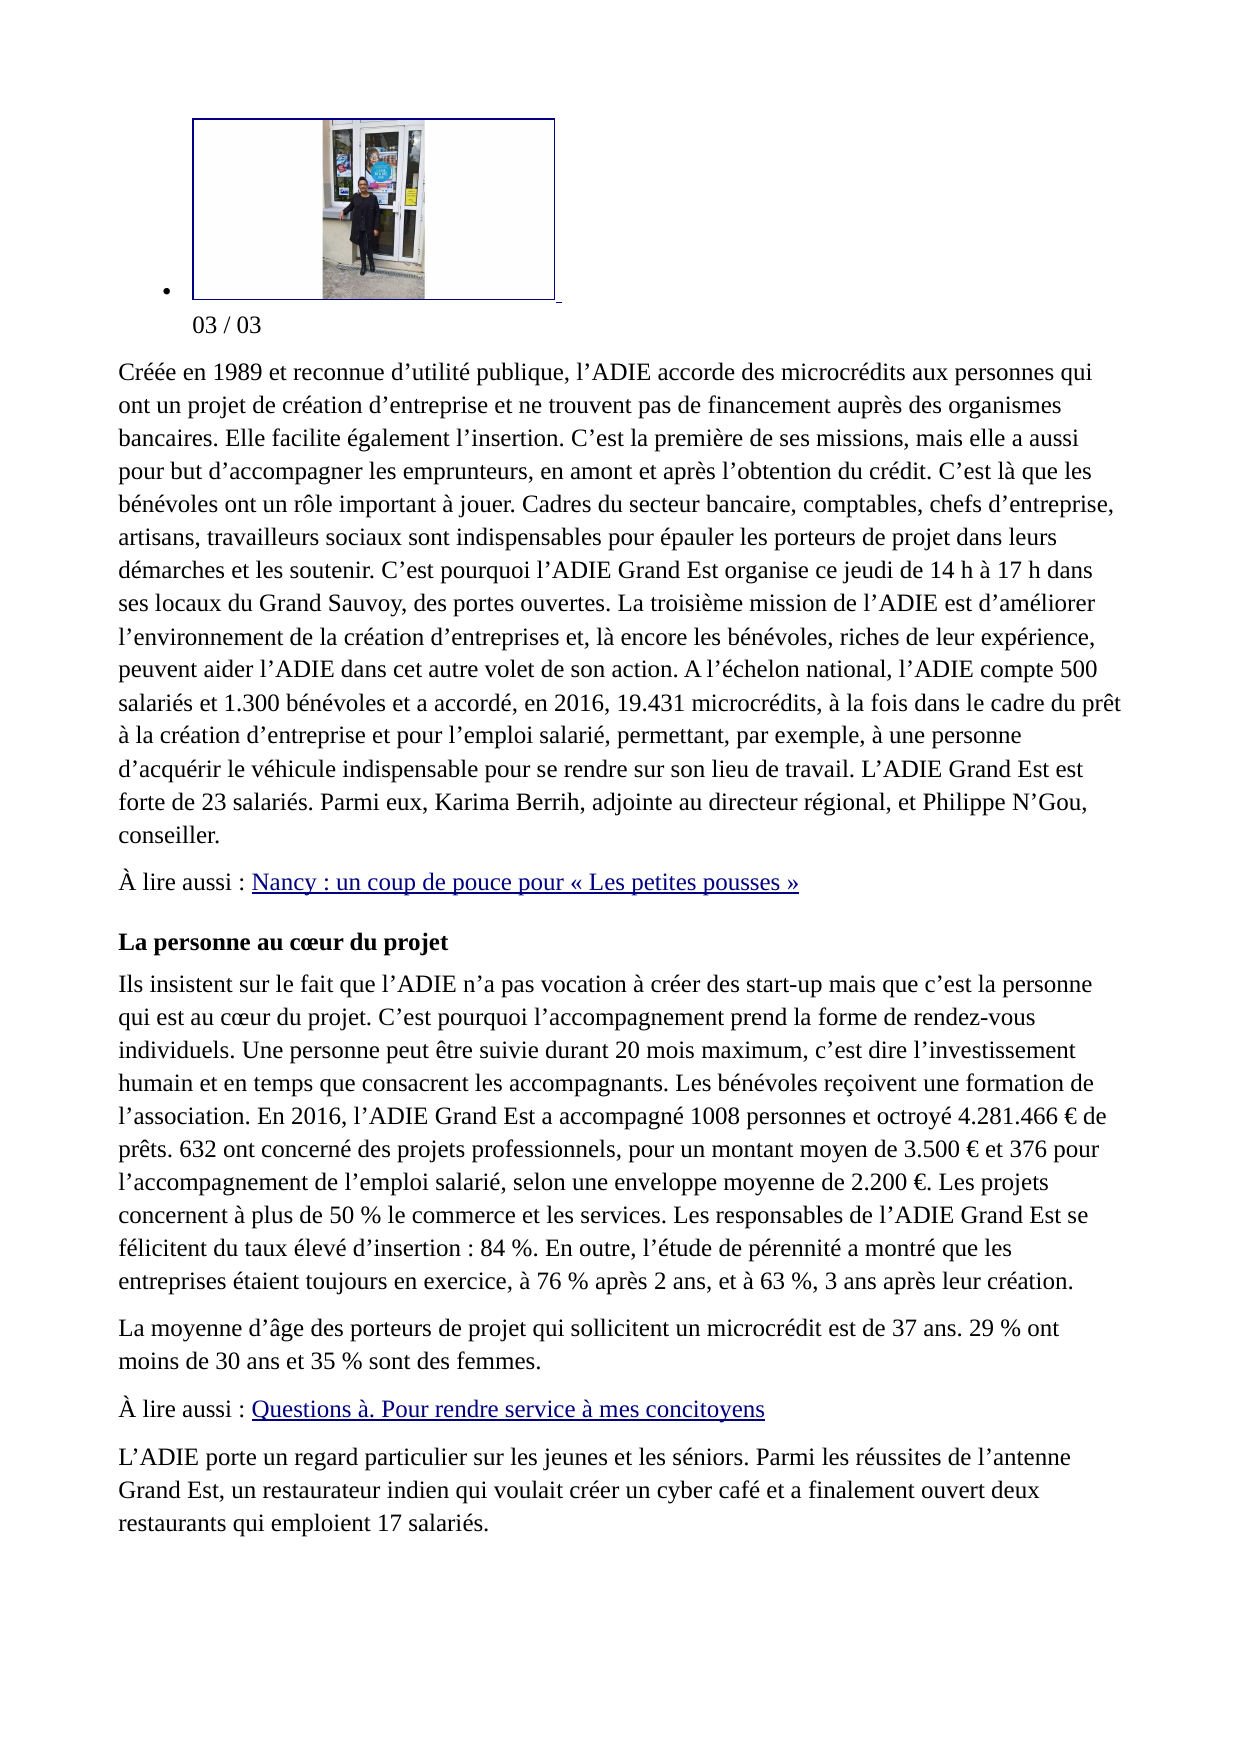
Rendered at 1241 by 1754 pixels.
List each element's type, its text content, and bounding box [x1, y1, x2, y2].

text Créée en 1989 et reconnue d’utilité publique, l’ADIE accorde des microcrédits aux personnes qui ont un projet de création d’entreprise et ne trouvent pas de financement auprès des organismes bancaires. Elle facilite également l’insertion. C’est la première de ses missions, mais elle a aussi pour but d’accompagner les emprunteurs, en amont et après l’obtention du crédit. C’est là que les bénévoles ont un rôle important à jouer. Cadres du secteur bancaire, comptables, chefs d’entreprise, artisans, travailleurs sociaux sont indispensables pour épauler les porteurs de projet dans leurs démarches et les soutenir. C’est pourquoi l’ADIE Grand Est organise ce jeudi de 14 h à 17 h dans ses locaux du Grand Sauvoy, des portes ouvertes. La troisième mission de l’ADIE est d’améliorer l’environnement de la création d’entreprises et, là encore les bénévoles, riches de leur expérience, peuvent aider l’ADIE dans cet autre volet de son action. A l’échelon national, l’ADIE compte 500 salariés et 1.300 bénévoles et a accordé, en 2016, 19.431 microcrédits, à la fois dans le cadre du prêt à la création d’entreprise et pour l’emploi salarié, permettant, par exemple, à une personne d’acquérir le véhicule indispensable pour se rendre sur son lieu de travail. L’ADIE Grand Est est forte de 23 salariés. Parmi eux, Karima Berrih, adjointe au directeur régional, et Philippe N’Gou, conseiller. [118, 357, 1122, 848]
text L’ADIE porte un regard particulier sur les jeunes et les séniors. Parmi les réussites de l’antenne Grand Est, un restaurateur indien qui voulait créer un cyber café et a finalement ouvert deux restaurants qui emploient 17 salariés. [118, 1442, 1122, 1536]
list 03 / 03 [162, 310, 1122, 338]
subtitle La personne au cœur du projet [118, 927, 1122, 956]
text La moyenne d’âge des porteurs de projet qui sollicitent un microcrédit est de 37 ans. 29 % ont moins de 30 ans et 35 % sont des femmes. [118, 1313, 1122, 1375]
text À lire aussi : Questions à. Pour rendre service à mes concitoyens [118, 1394, 1122, 1423]
text À lire aussi : Nancy : un coup de pouce pour « Les petites pousses » [118, 867, 1122, 896]
picture [194, 120, 554, 299]
text Ils insistent sur le fait que l’ADIE n’a pas vocation à créer des start-up mais que c’est la personne qui est au cœur du projet. C’est pourquoi l’accompagnement prend la forme de rendez-vous individuels. Une personne peut être suivie durant 20 mois maximum, c’est dire l’investissement humain et en temps que consacrent les accompagnants. Les bénévoles reçoivent une formation de l’association. En 2016, l’ADIE Grand Est a accompagné 1008 personnes et octroyé 4.281.466 € de prêts. 632 ont concerné des projets professionnels, pour un montant moyen de 3.500 € et 376 pour l’accompagnement de l’emploi salarié, selon une enveloppe moyenne de 2.200 €. Les projets concernent à plus de 50 % le commerce et les services. Les responsables de l’ADIE Grand Est se félicitent du taux élevé d’insertion : 84 %. En outre, l’étude de pérennité a montré que les entreprises étaient toujours en exercice, à 76 % après 2 ans, et à 63 %, 3 ans après leur création. [118, 969, 1122, 1294]
